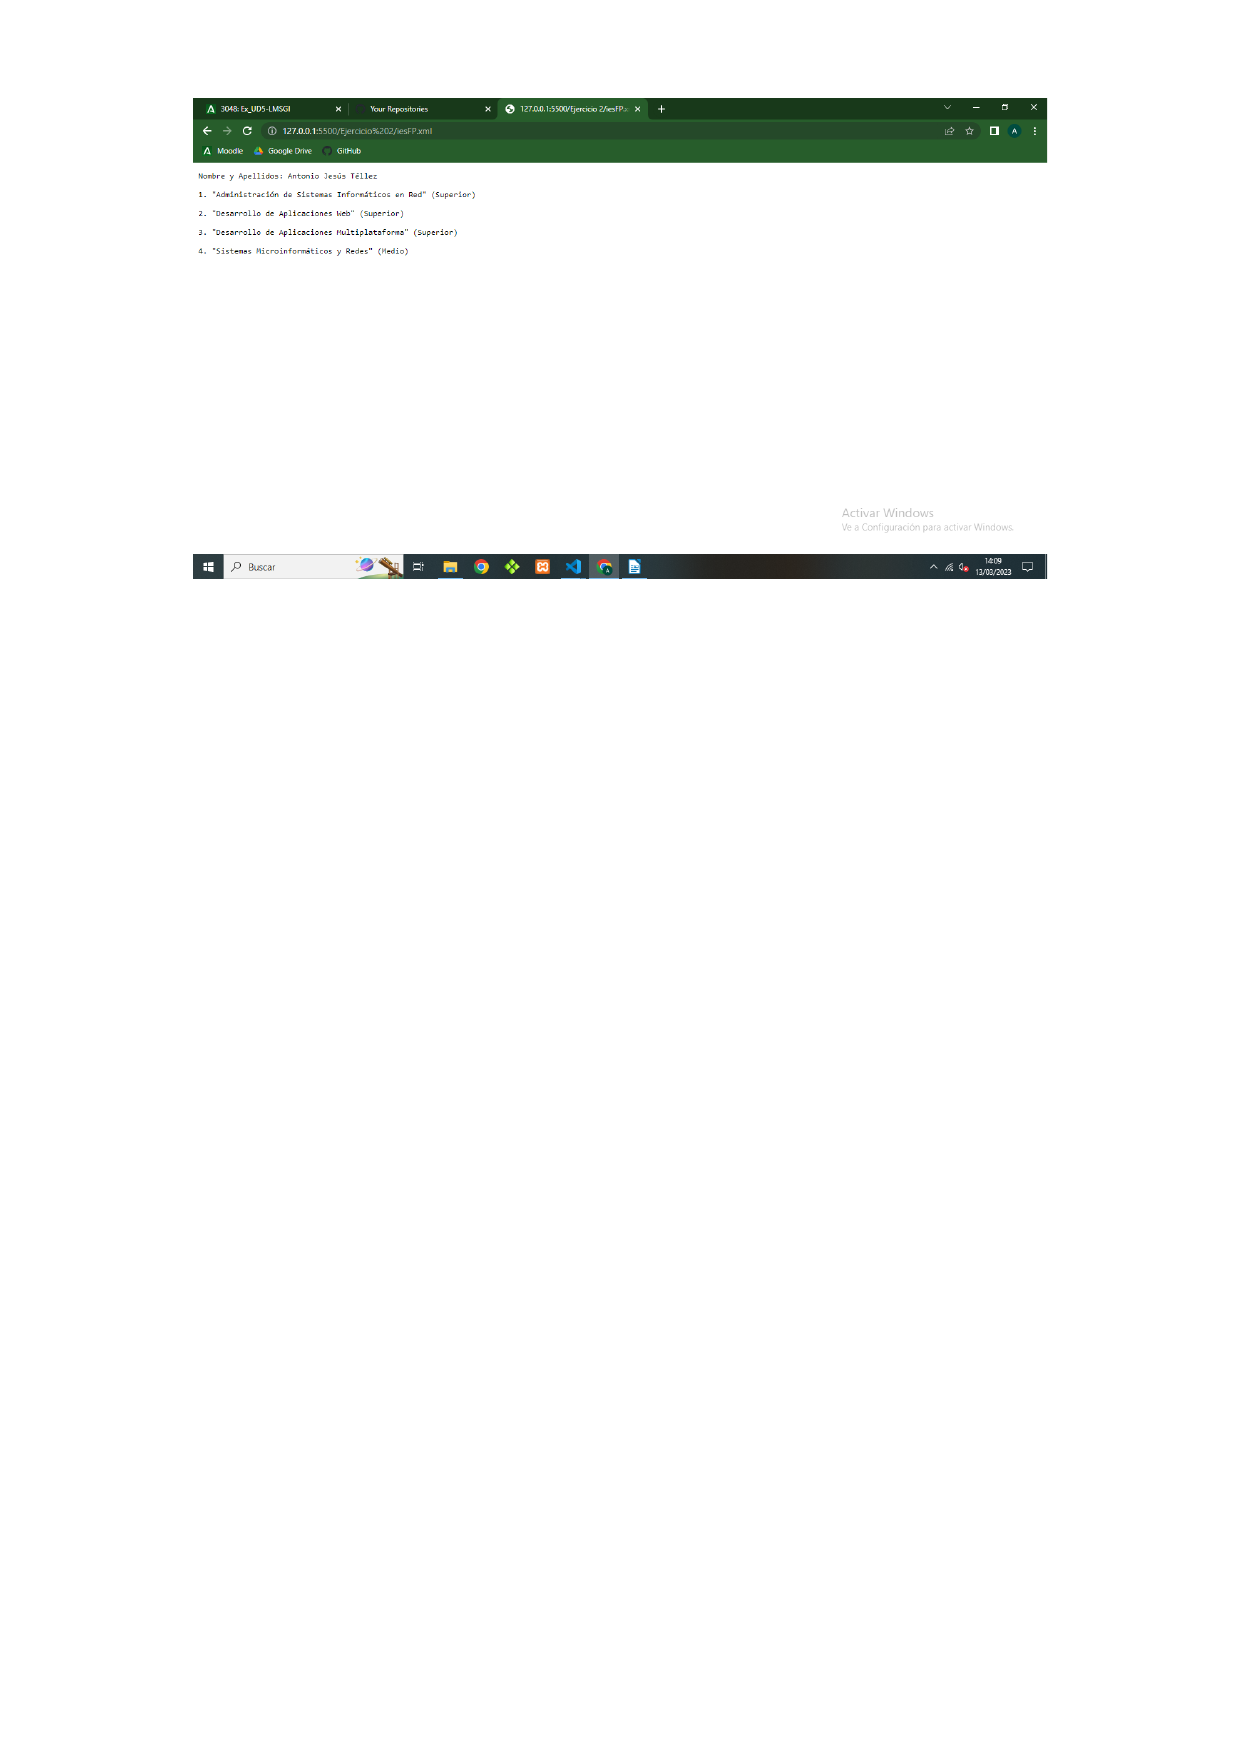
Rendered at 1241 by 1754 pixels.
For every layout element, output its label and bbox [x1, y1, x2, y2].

picture [193, 98, 1048, 579]
